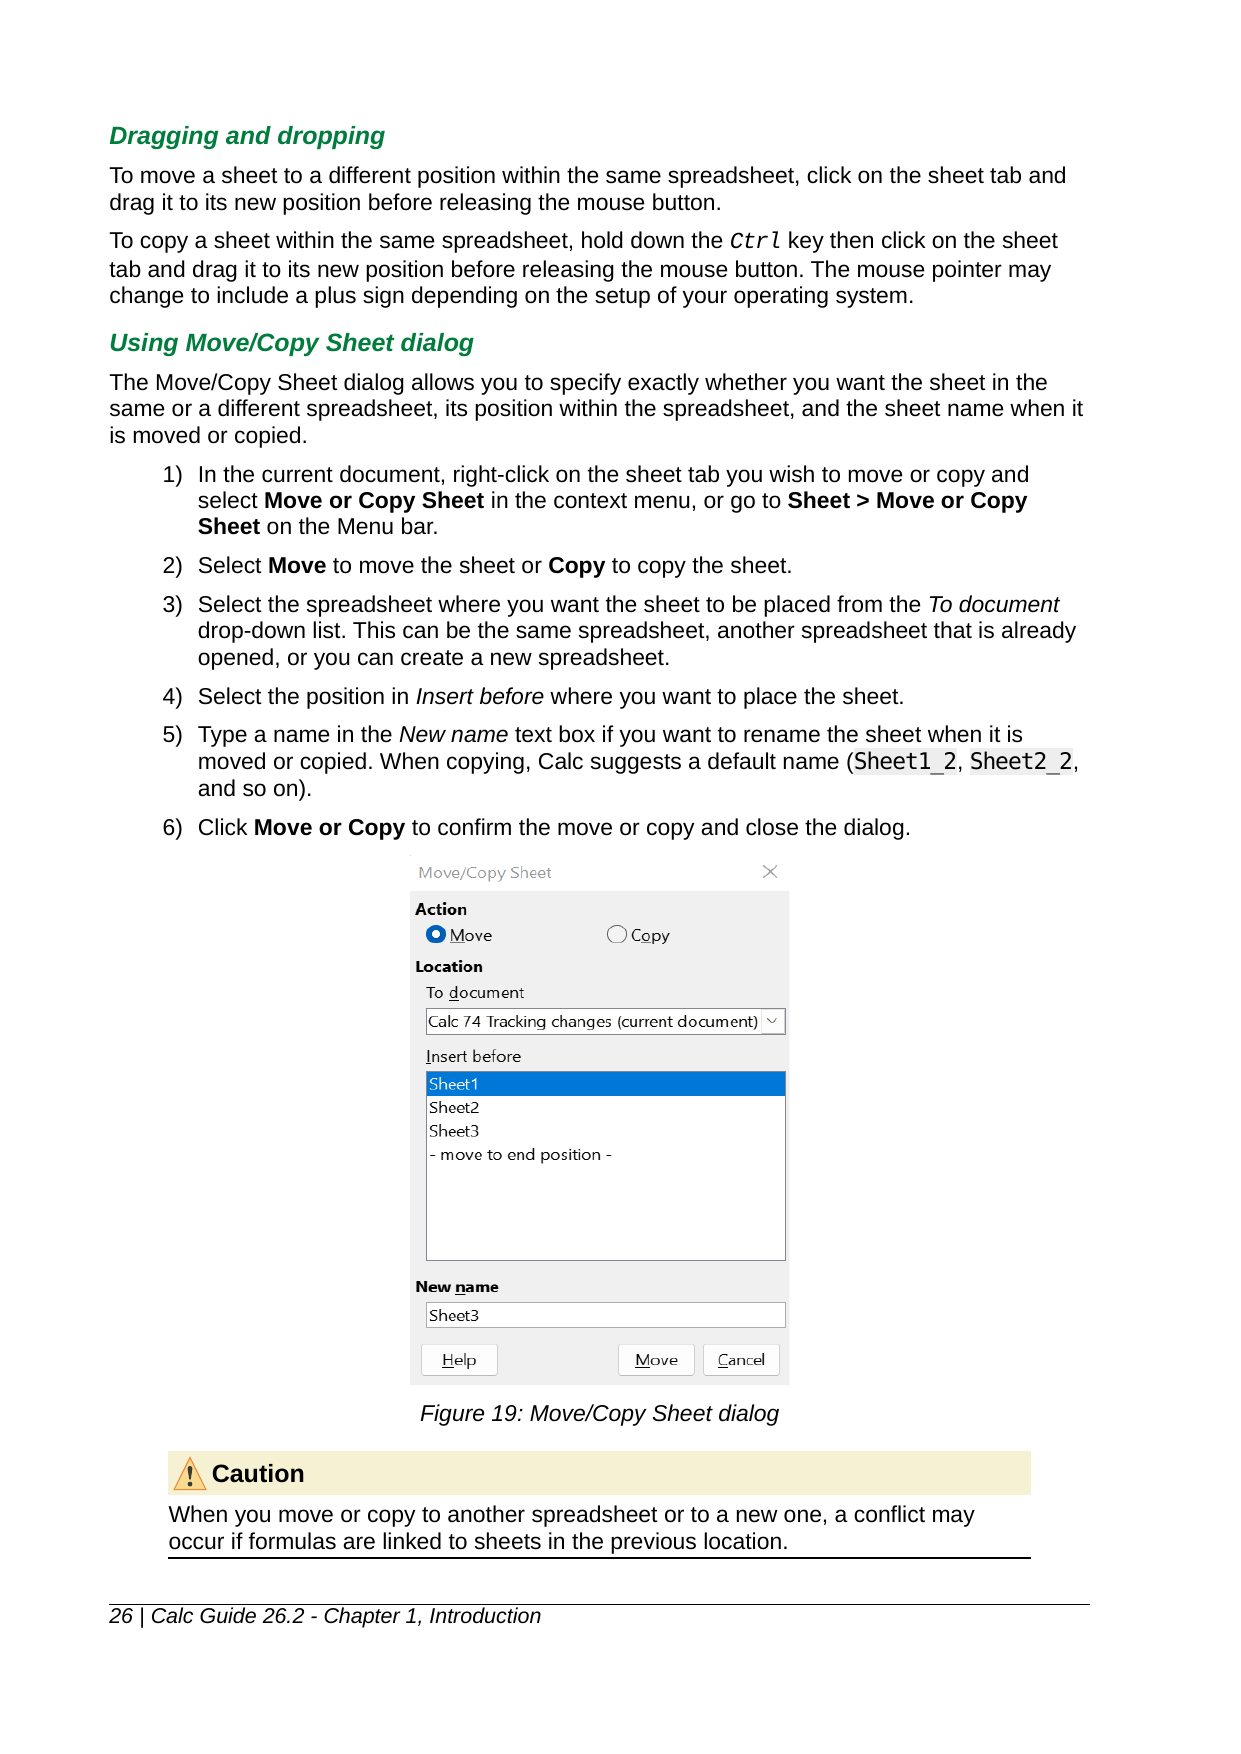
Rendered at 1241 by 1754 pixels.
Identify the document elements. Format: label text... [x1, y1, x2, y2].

picture [409, 855, 790, 1385]
text To copy a sheet within the same spreadsheet, hold down the Ctrl key then click on the sheet tab and drag it to its new position before releasing the mouse button. The mouse pointer may change to include a plus sign depending on the setup of your operating system. [109, 227, 1090, 308]
text When you move or copy to another spreadsheet or to a new one, a conflict may occur if formulas are linked to sheets in the previous location. [168, 1501, 1031, 1557]
subtitle Dragging and dropping [109, 121, 1090, 150]
list Click Move or Copy to confirm the move or copy and close the dialog. [183, 813, 1090, 840]
list In the current document, right-click on the sheet tab you wish to move or copy and select Move or Copy Sheet in the context menu, or go to Sheet > Move or Copy Sheet on the Menu bar. [183, 461, 1090, 540]
list Select the position in Insert before where you want to place the sheet. [183, 683, 1090, 709]
list Type a name in the New name text box if you want to rename the sheet when it is moved or copied. When copying, Calc suggests a default name (Sheet1_2, Sheet2_2, and so on). [183, 721, 1090, 801]
text To move a sheet to a different position within the same spreadsheet, click on the sheet tab and drag it to its new position before releasing the mouse button. [109, 162, 1090, 215]
list The Move/Copy Sheet dialog allows you to specify exactly whether you want the sheet in the same or a different spreadsheet, its position within the spreadsheet, and the sheet name when it is moved or copied. [109, 369, 1090, 448]
subtitle Caution [168, 1451, 1031, 1495]
text Figure 19: Move/Copy Sheet dialog [407, 1400, 792, 1427]
list Select the spreadsheet where you want the sheet to be placed from the To document drop-down list. This can be the same spreadsheet, another spreadsheet that is already opened, or you can create a new spreadsheet. [183, 591, 1090, 670]
list Select Move to move the sheet or Copy to copy the sheet. [183, 552, 1090, 578]
subtitle Using Move/Copy Sheet dialog [109, 328, 1090, 357]
